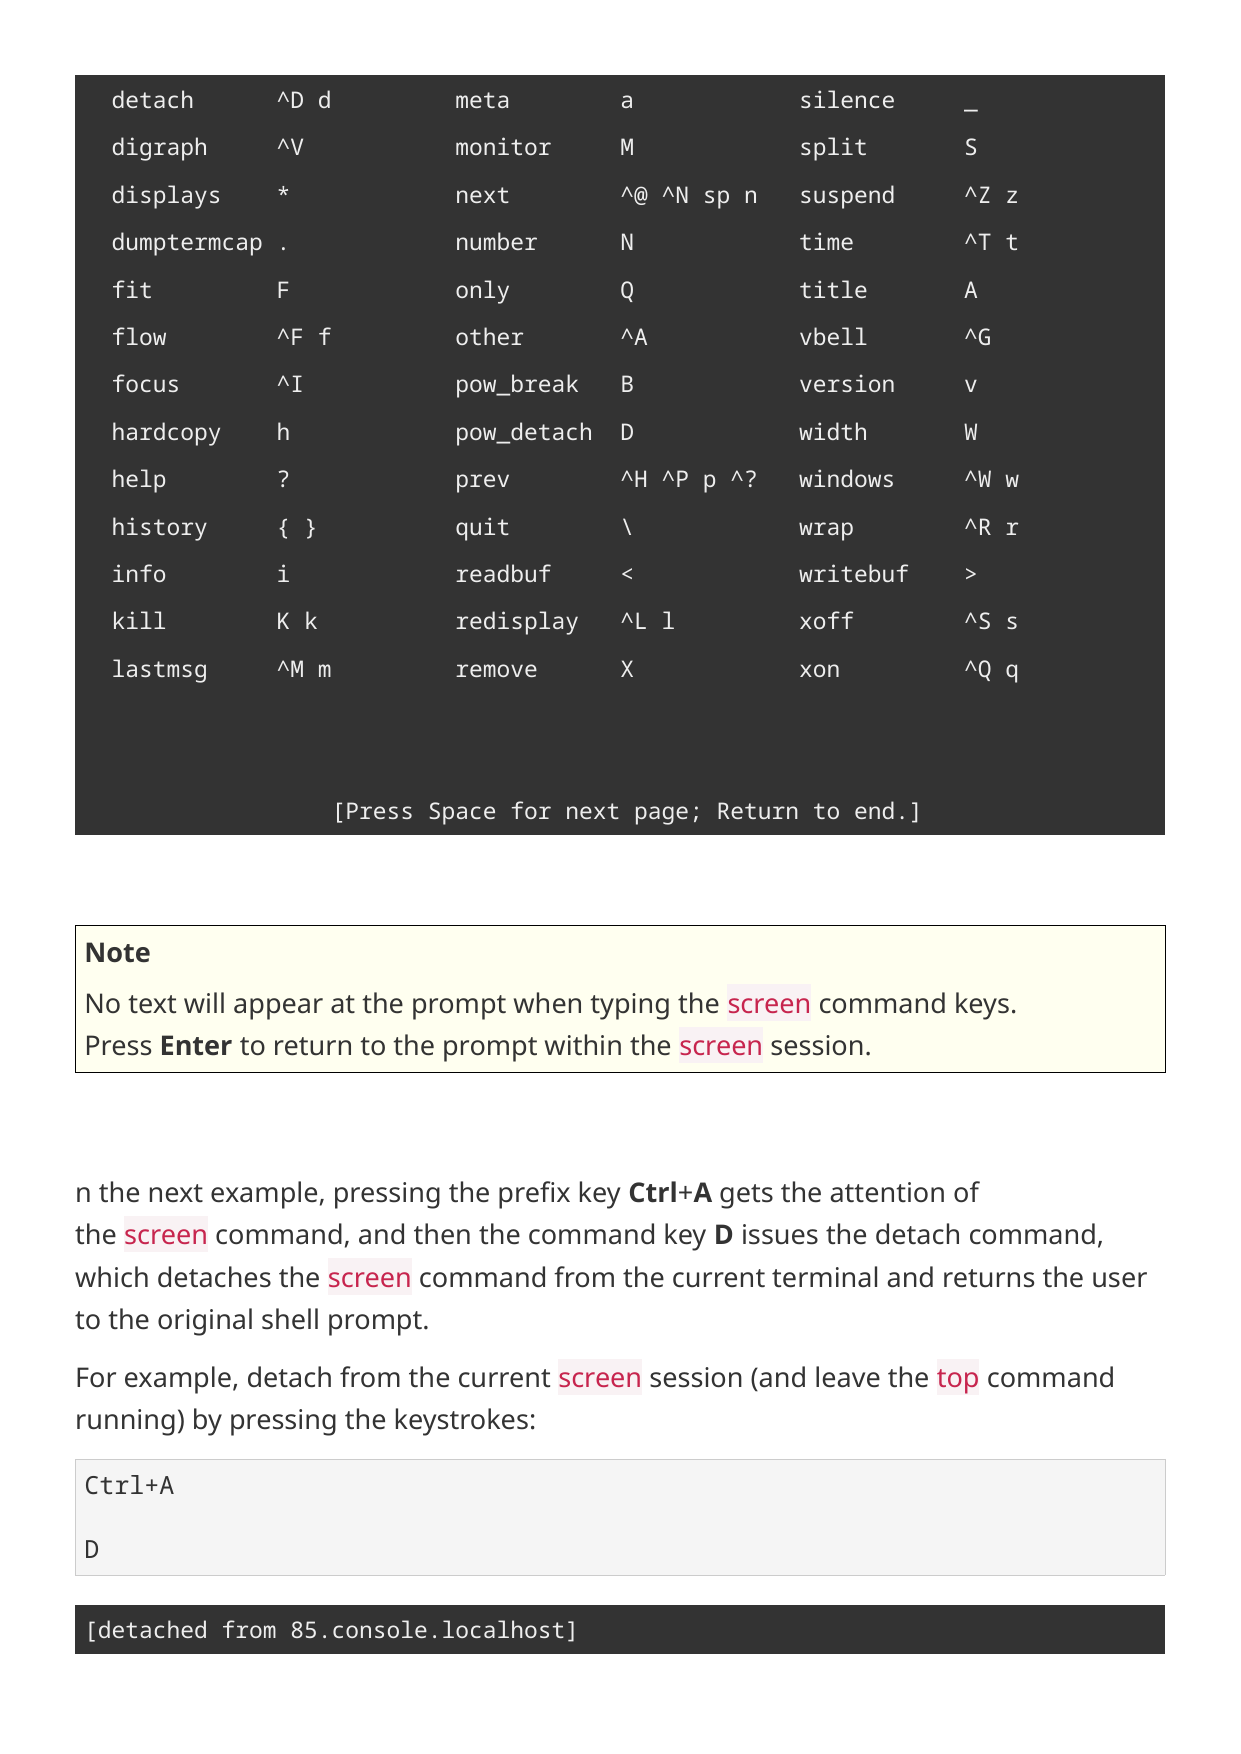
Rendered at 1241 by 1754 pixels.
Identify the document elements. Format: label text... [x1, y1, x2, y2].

text info i readbuf < writebuf > [75, 549, 1165, 589]
text displays * next ^@ ^N sp n suspend ^Z z [75, 170, 1165, 210]
text focus ^I pow_break B version v [75, 359, 1165, 399]
text [detached from 85.console.localhost] [75, 1605, 1165, 1654]
text hardcopy h pow_detach D width W [75, 407, 1165, 447]
text flow ^F f other ^A vbell ^G [75, 312, 1165, 352]
text lastmsg ^M m remove X xon ^Q q [75, 644, 1165, 684]
text digraph ^V monitor M split S [75, 122, 1165, 163]
text kill K k redisplay ^L l xoff ^S s [75, 596, 1165, 637]
text [Press Space for next page; Return to end.] [75, 786, 1165, 835]
text history { } quit \ wrap ^R r [75, 502, 1165, 542]
text n the next example, pressing the prefix key Ctrl+A gets the attention of the screen command, and then the command key D issues the detach command, which detaches the screen command from the current terminal and returns the user to the original shell prompt. [75, 1173, 1165, 1337]
text Ctrl+A [76, 1460, 1165, 1502]
text No text will appear at the prompt when typing the screen command keys. Press Enter to return to the prompt within the screen session. [76, 975, 1165, 1072]
text help ? prev ^H ^P p ^? windows ^W w [75, 454, 1165, 494]
text Note [76, 926, 1165, 971]
text fit F only Q title A [75, 264, 1165, 305]
text D [76, 1523, 1165, 1575]
text dumptermcap . number N time ^T t [75, 217, 1165, 257]
text detach ^D d meta a silence _ [75, 75, 1165, 115]
text For example, detach from the current screen session (and leave the top command running) by pressing the keystrokes: [75, 1358, 1165, 1438]
